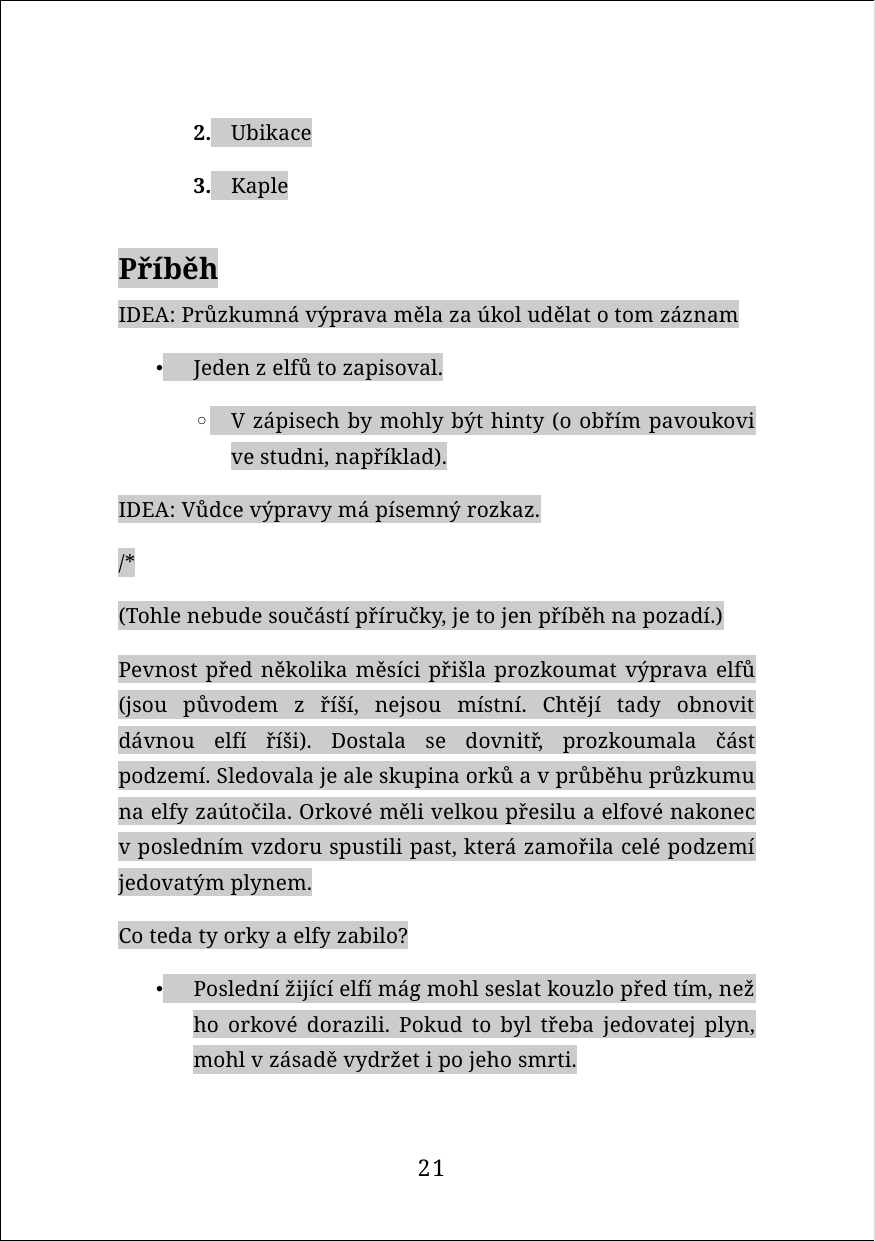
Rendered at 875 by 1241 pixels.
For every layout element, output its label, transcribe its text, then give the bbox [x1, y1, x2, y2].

list Jeden z elfů to zapisoval. [156, 353, 756, 381]
text Pevnost před několika měsíci přišla prozkoumat výprava elfů (jsou původem z říší, nejsou místní. Chtějí tady obnovit dávnou elfí říši). Dostala se dovnitř, prozkoumala část podzemí. Sledovala je ale skupina orků a v průběhu průzkumu na elfy zaútočila. Orkové měli velkou přesilu a elfové nakonec v posledním vzdoru spustili past, která zamořila celé podzemí jedovatým plynem. [118, 655, 756, 896]
list Ubikace [193, 118, 756, 147]
subtitle Příběh [118, 248, 756, 288]
list Poslední žijící elfí mág mohl seslat kouzlo před tím, než ho orkové dorazili. Pokud to byl třeba jedovatej plyn, mohl v zásadě vydržet i po jeho smrti. [156, 974, 756, 1074]
list V zápisech by mohly být hinty (o obřím pavoukovi ve studni, například). [193, 406, 756, 470]
text (Tohle nebude součástí příručky, je to jen příběh na pozadí.) [118, 601, 756, 630]
list Kaple [193, 171, 756, 200]
text IDEA: Vůdce výpravy má písemný rozkaz. [118, 495, 756, 523]
text IDEA: Průzkumná výprava měla za úkol udělat o tom záznam [118, 300, 756, 328]
text Co teda ty orky a elfy zabilo? [118, 921, 756, 949]
text /* [118, 548, 756, 577]
